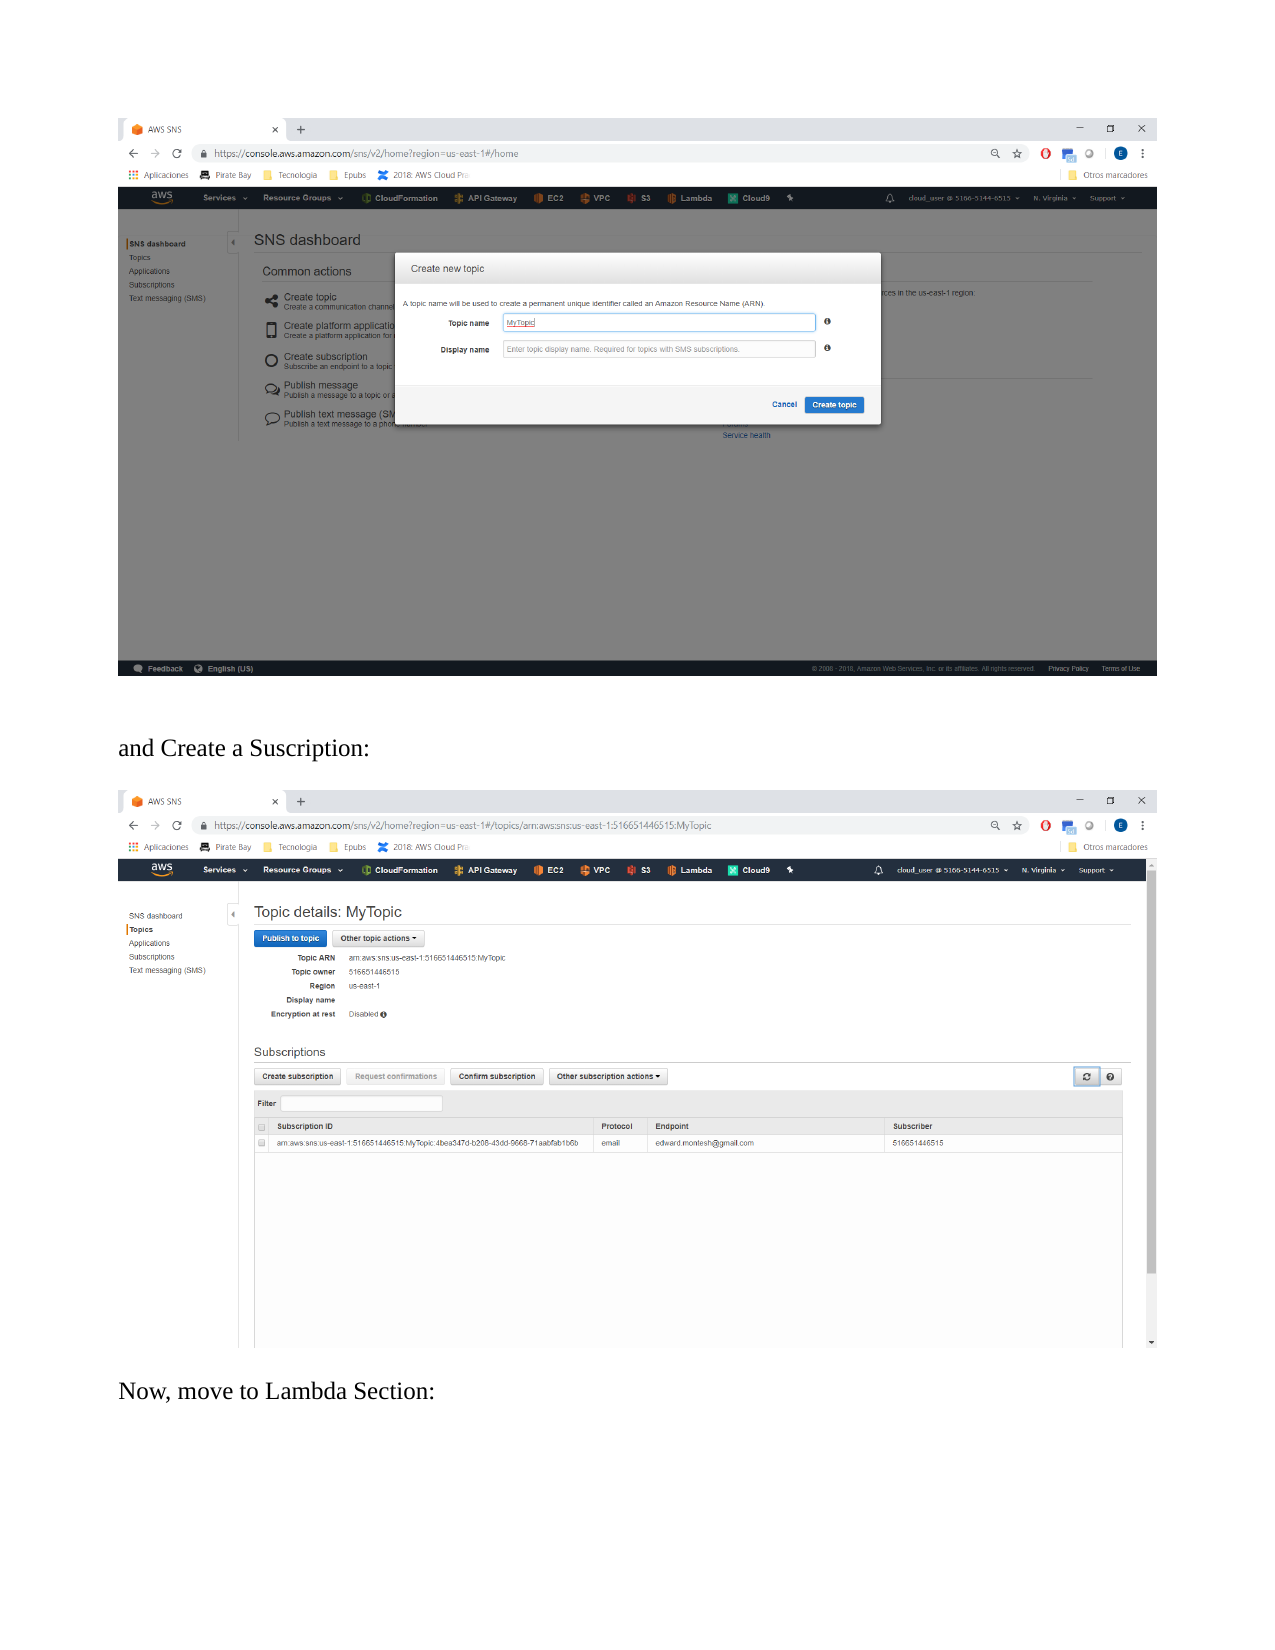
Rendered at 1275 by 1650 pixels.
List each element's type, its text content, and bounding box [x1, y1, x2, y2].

picture [118, 118, 1157, 676]
picture [118, 790, 1157, 1348]
text Now, move to Lambda Section: [118, 1376, 1157, 1405]
text and Create a Suscription: [118, 733, 1157, 762]
